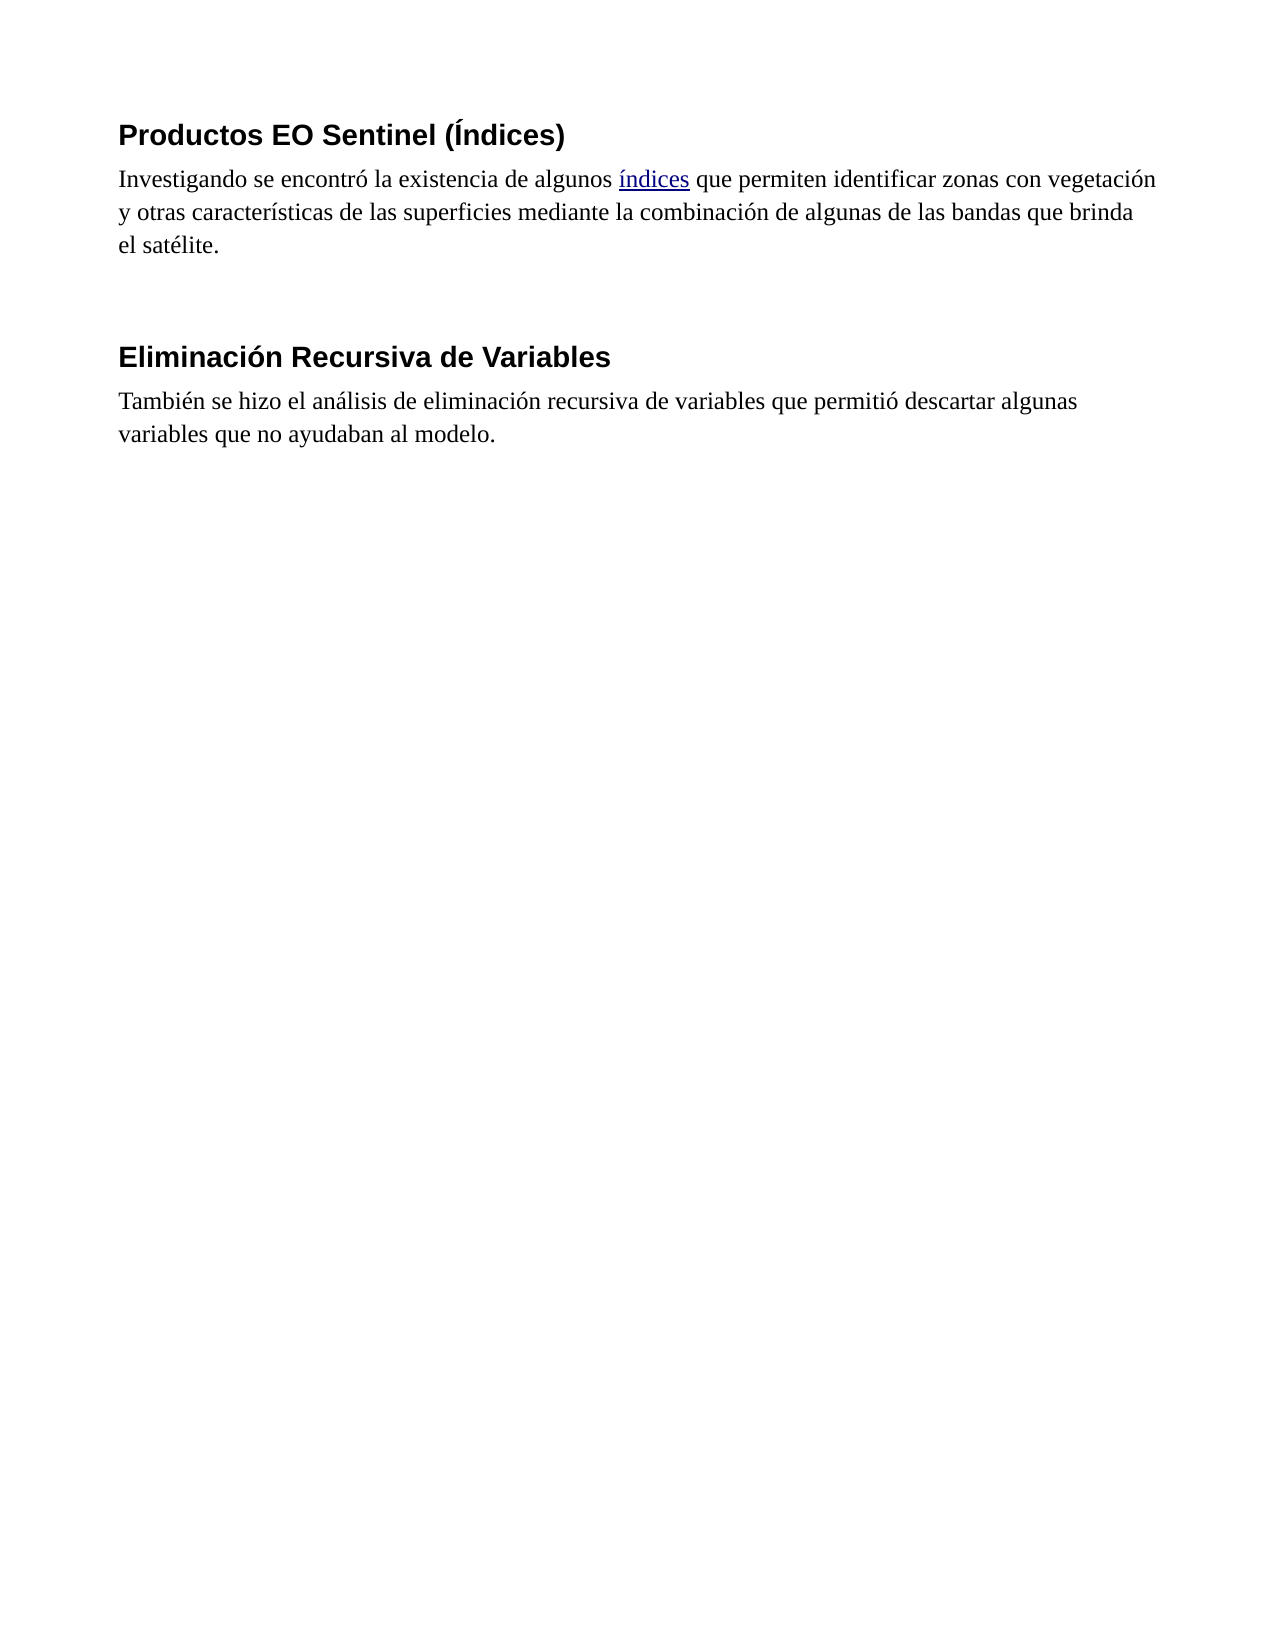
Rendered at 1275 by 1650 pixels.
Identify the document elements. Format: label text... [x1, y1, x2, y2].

text También se hizo el análisis de eliminación recursiva de variables que permitió descartar algunas variables que no ayudaban al modelo. [118, 386, 1157, 448]
subtitle Eliminación Recursiva de Variables [118, 340, 1157, 374]
subtitle Productos EO Sentinel (Índices) [118, 118, 1157, 152]
text Investigando se encontró la existencia de algunos índices que permiten identificar zonas con vegetación y otras características de las superficies mediante la combinación de algunas de las bandas que brinda el satélite. [118, 164, 1157, 259]
